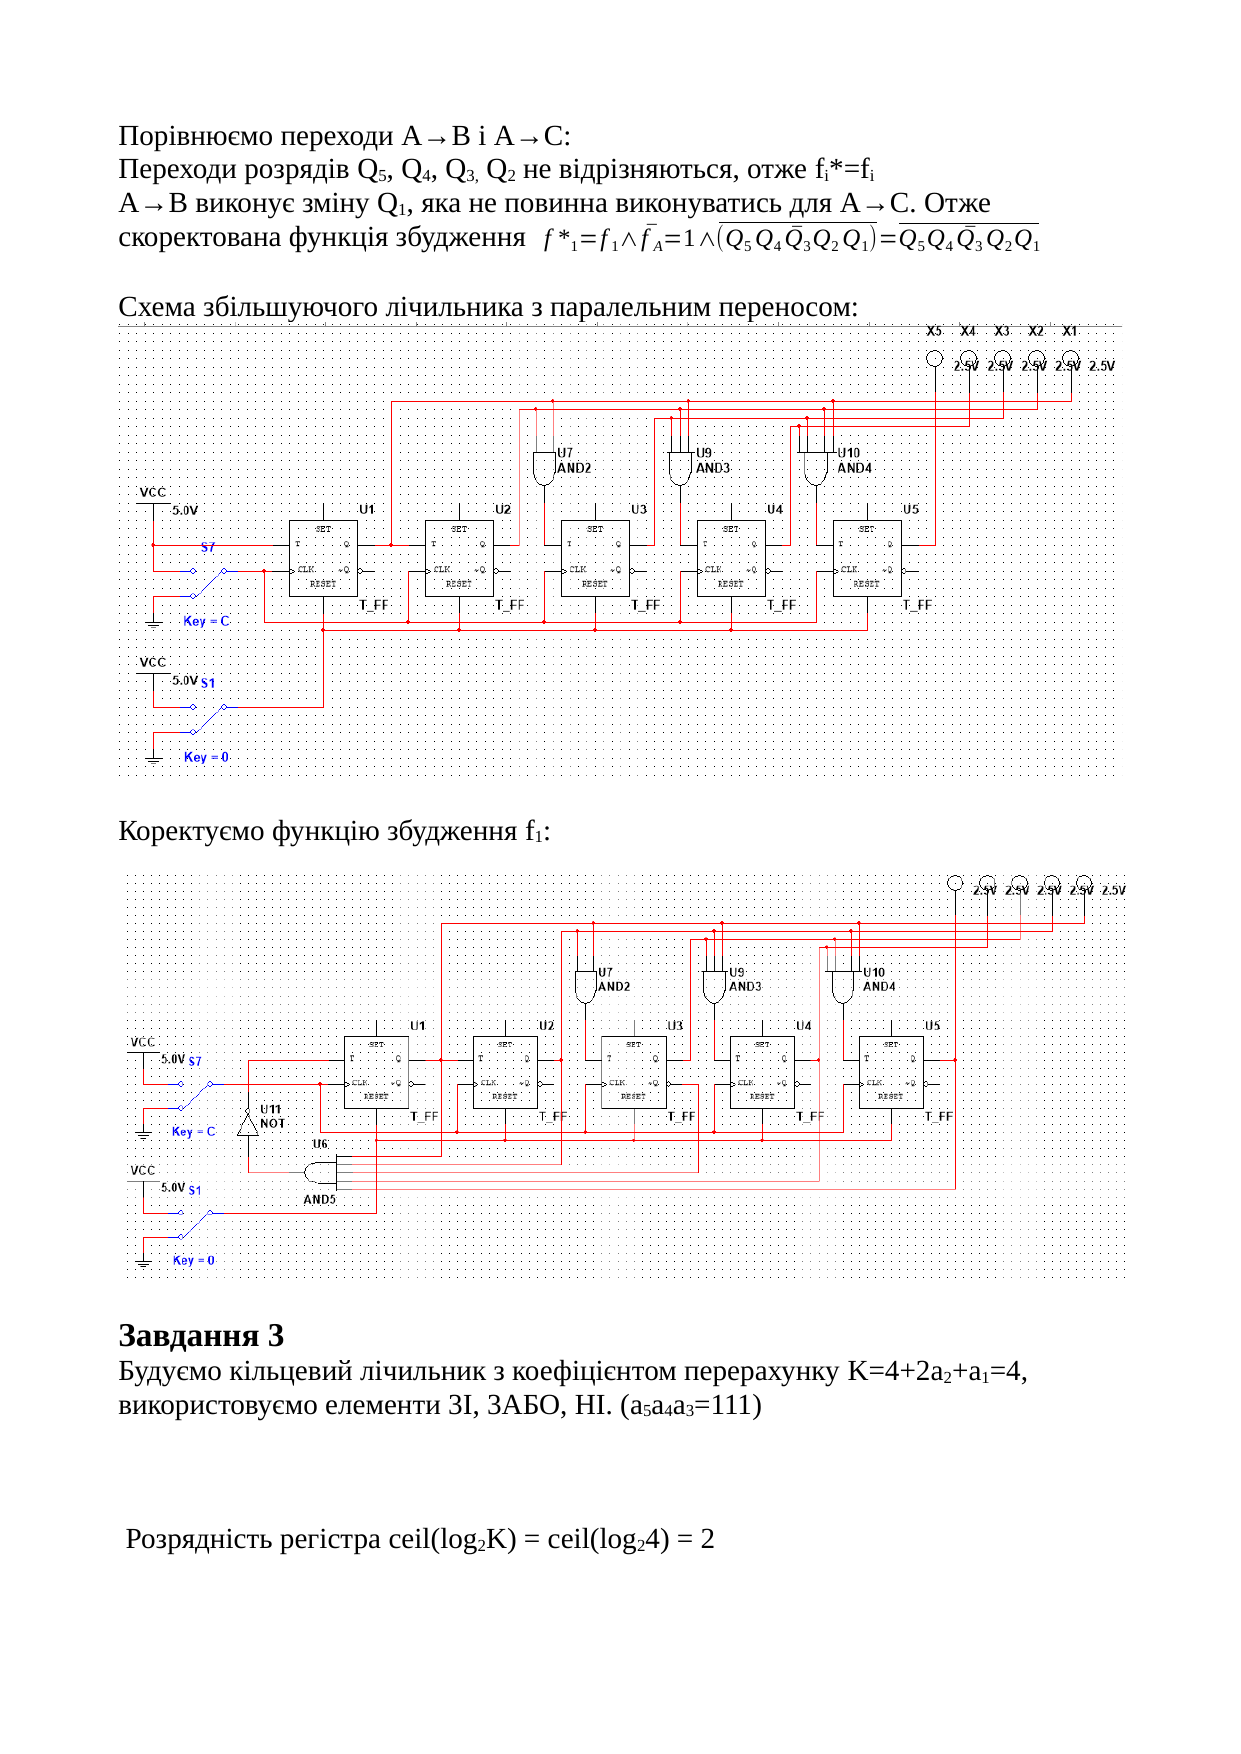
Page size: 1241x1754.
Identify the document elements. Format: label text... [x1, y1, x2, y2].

text Коректуємо функцію збудження f1: [118, 813, 1122, 846]
text A→B виконує зміну Q1, яка не повинна виконуватись для A→C. Отже скоректована функція збудження [118, 185, 1122, 255]
text Схема збільшуючого лічильника з паралельним переносом: [118, 289, 1122, 322]
text Порівнюємо переходи A→B і A→C: [118, 118, 1122, 152]
picture [118, 322, 1123, 780]
text Будуємо кільцевий лічильник з коефіцієнтом перерахунку K=4+2a2+a1=4, використовуємо елементи 3І, 3АБО, НІ. (a5a4a3=111) [118, 1353, 1122, 1421]
text Переходи розрядів Q5, Q4, Q3, Q2 не відрізняються, отже fi*=fi [118, 152, 1122, 185]
text Завдання 3 [118, 1315, 1122, 1353]
text Розрядність регістра ceil(log2K) = ceil(log24) = 2 [118, 1521, 1122, 1555]
picture [124, 870, 1128, 1282]
